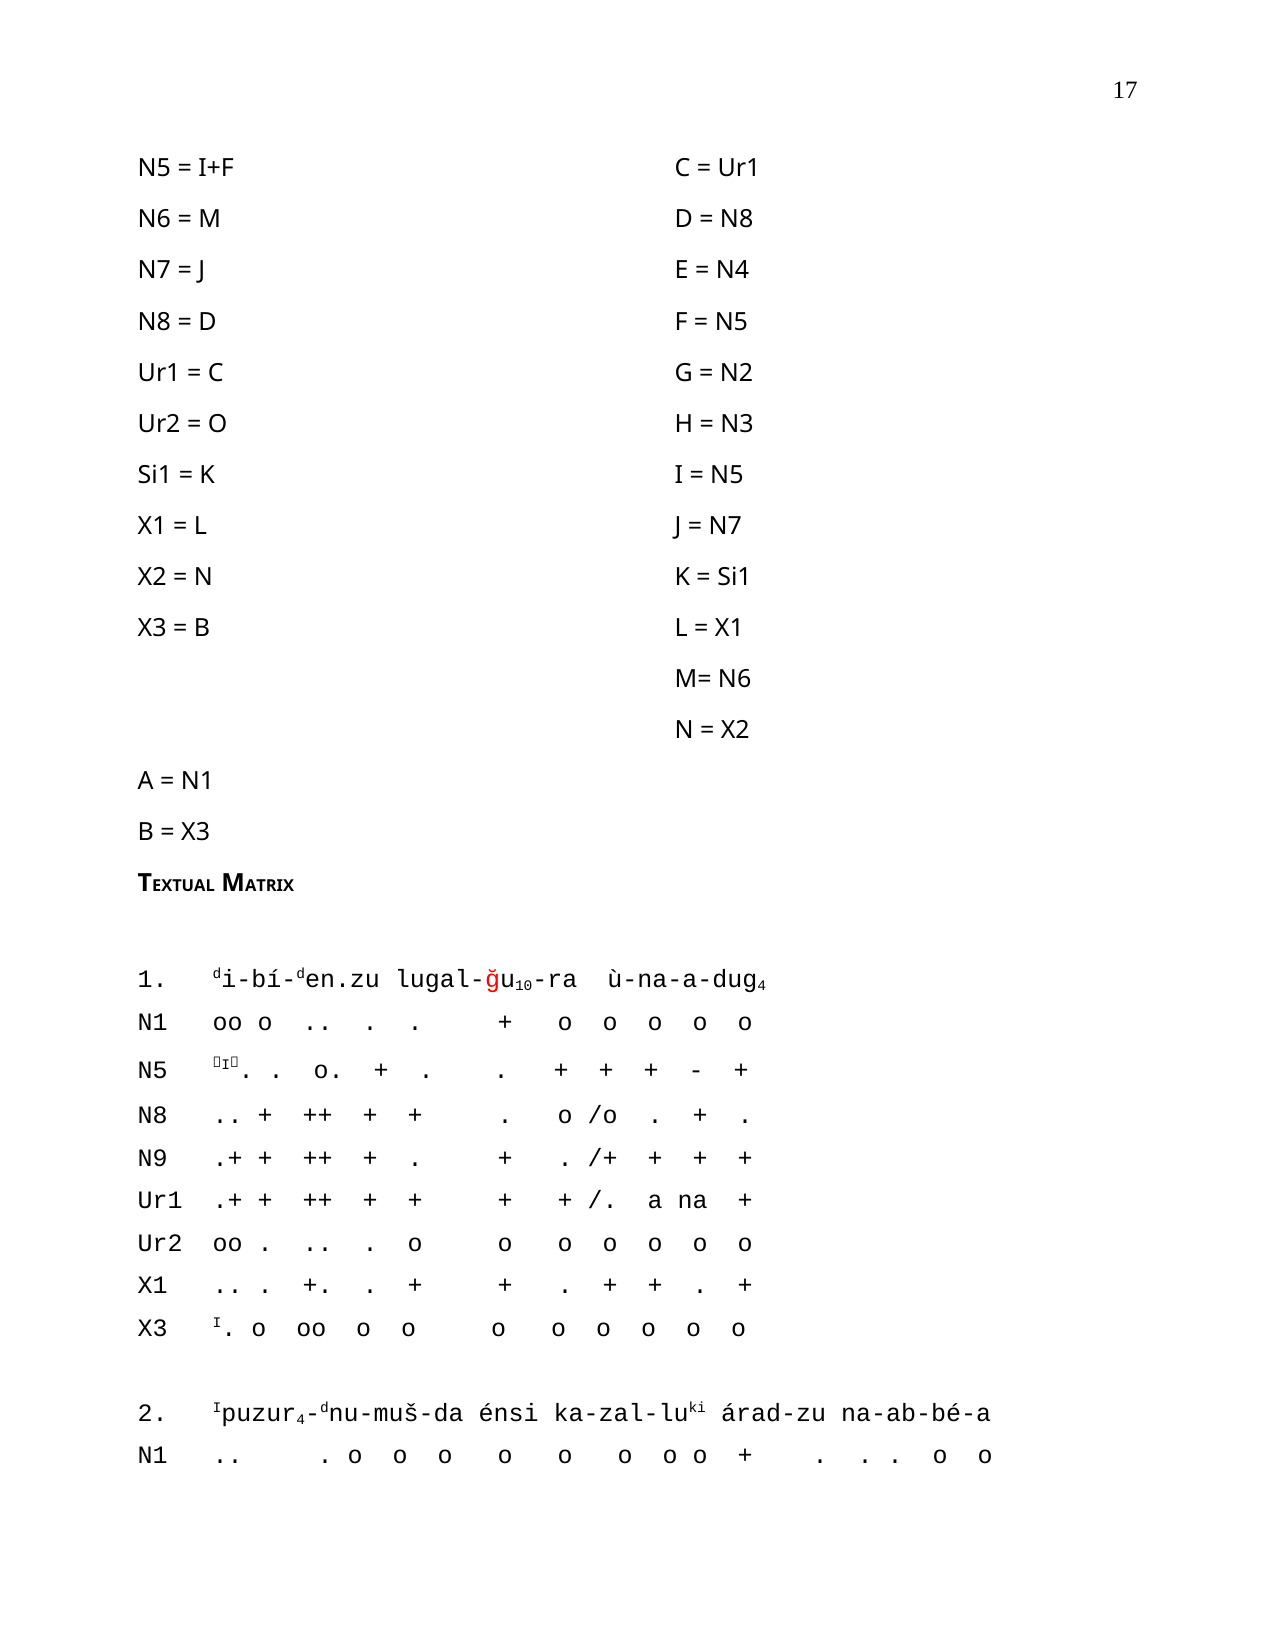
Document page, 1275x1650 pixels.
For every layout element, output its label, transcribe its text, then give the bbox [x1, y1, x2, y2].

text G = N2 [674, 354, 1138, 388]
text N9 .+ + ++ + . + . /+ + + + [137, 1146, 1138, 1174]
text K = Si1 [674, 558, 1138, 592]
text B = X3 [137, 813, 601, 848]
text 2. Ipuzur4-dnu-muš-da énsi ka-zal-luki árad-zu na-ab-bé-a [137, 1401, 1138, 1429]
text D = N8 [674, 201, 1138, 235]
text N8 = D [137, 303, 601, 337]
text N5 = I+F [137, 150, 601, 184]
text C = Ur1 [674, 150, 1138, 184]
text N1 .. . o o o o o o o o + . . . o o [137, 1443, 1138, 1471]
text Ur1 = C [137, 354, 601, 388]
text N5 I. . o. + . . + + + - + [137, 1052, 1138, 1086]
text N1 oo o .. . . + o o o o o [137, 1009, 1138, 1037]
text I = N5 [674, 456, 1138, 490]
text H = N3 [674, 405, 1138, 439]
text A = N1 [137, 762, 601, 797]
text N6 = M [137, 201, 601, 235]
text X1 = L [137, 507, 601, 541]
text X3 = B [137, 609, 601, 643]
text J = N7 [674, 507, 1138, 541]
text X3 I. o oo o o o o o o o o [137, 1316, 1138, 1344]
text X1 .. . +. . + + . + + . + [137, 1273, 1138, 1301]
text 1. di-bí-den.zu lugal-ğu10-ra ù-na-a-dug4 [137, 967, 1138, 995]
text Ur2 = O [137, 405, 601, 439]
text N8 .. + ++ + + . o /o . + . [137, 1103, 1138, 1131]
text E = N4 [674, 252, 1138, 286]
text L = X1 [674, 609, 1138, 643]
text Ur2 oo . .. . o o o o o o o [137, 1231, 1138, 1259]
text X2 = N [137, 558, 601, 592]
text Ur1 .+ + ++ + + + + /. a na + [137, 1188, 1138, 1216]
text Textual Matrix [137, 864, 1138, 899]
text N7 = J [137, 252, 601, 286]
text M= N6 [674, 660, 1138, 694]
text Si1 = K [137, 456, 601, 490]
text N = X2 [674, 711, 1138, 746]
text F = N5 [674, 303, 1138, 337]
